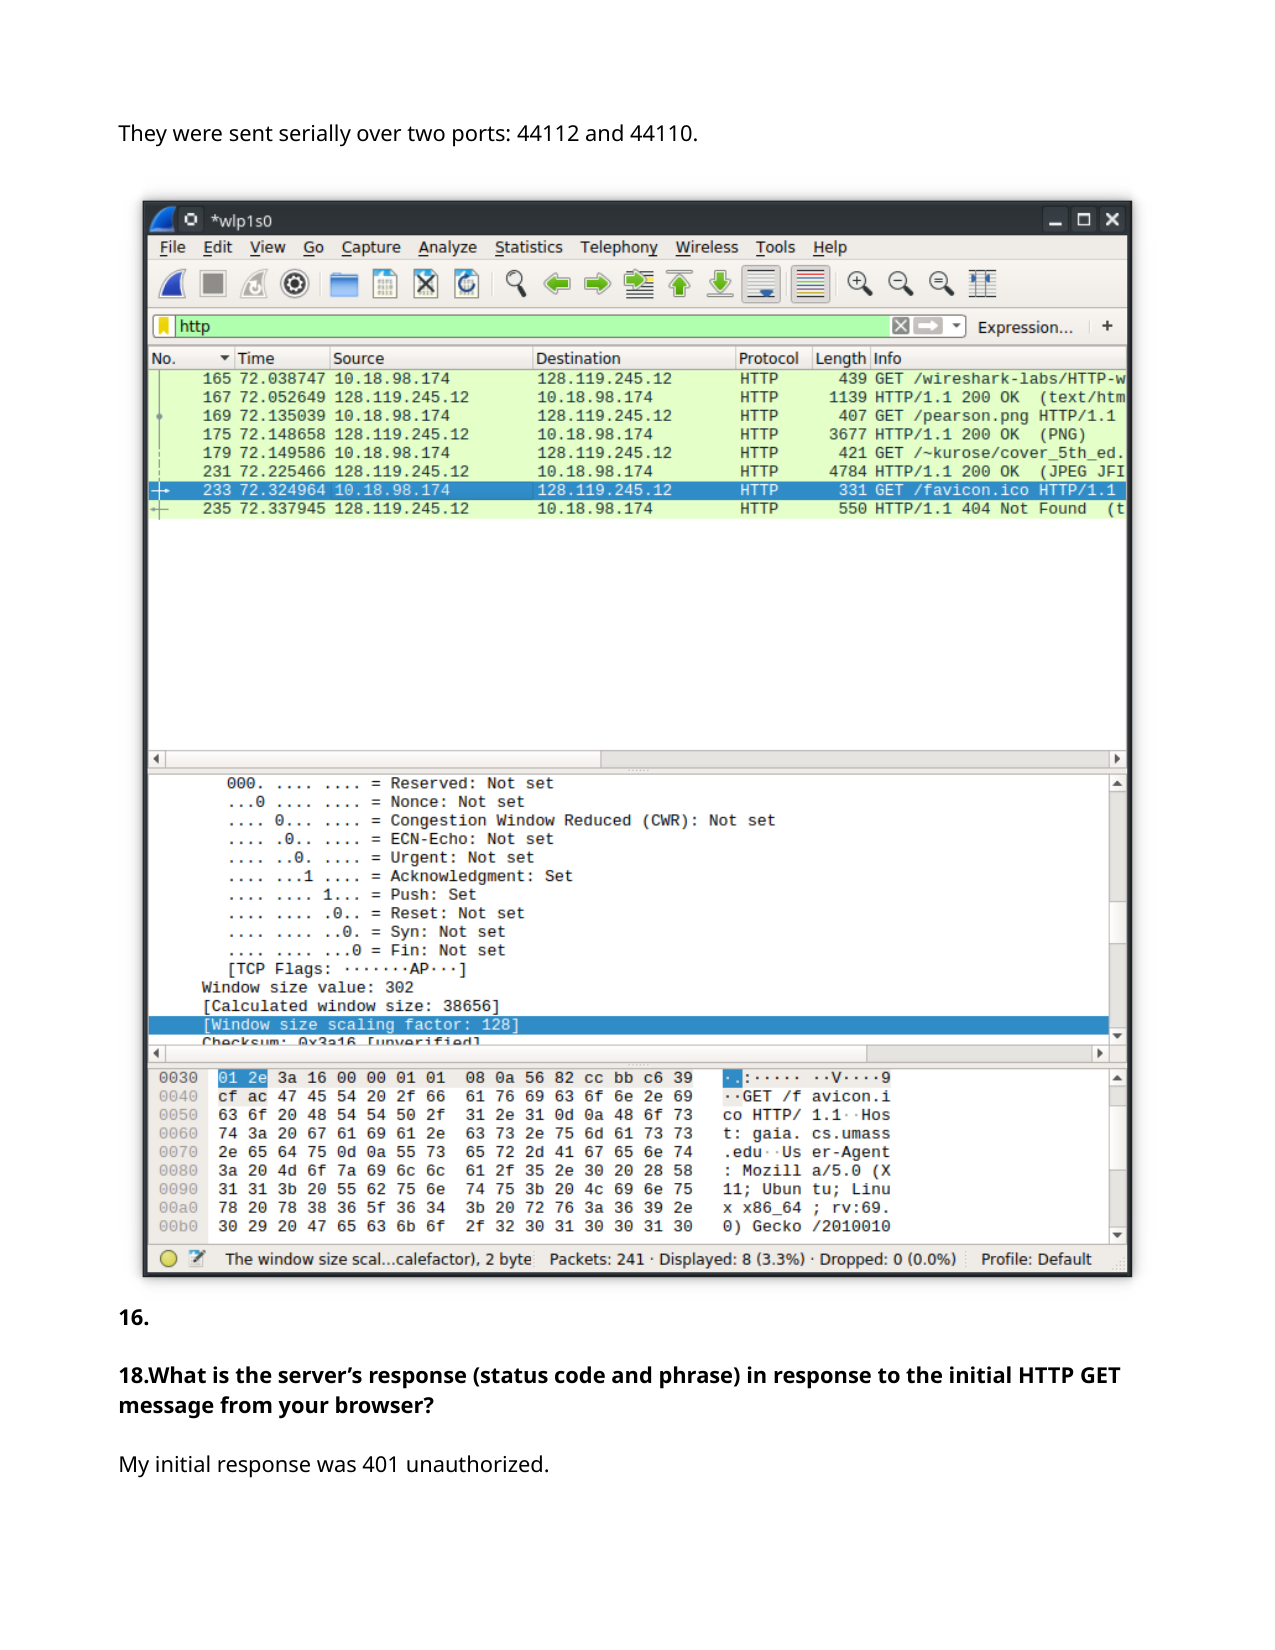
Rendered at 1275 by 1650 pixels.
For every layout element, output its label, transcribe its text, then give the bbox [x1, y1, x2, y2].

text My initial response was 401 unauthorized. [118, 1449, 1157, 1479]
text 18.What is the server’s response (status code and phrase) in response to the initial HTTP GET message from your browser? [118, 1361, 1157, 1420]
picture [118, 176, 1157, 1302]
text 16. [118, 1302, 1157, 1332]
text They were sent serially over two ports: 44112 and 44110. [118, 118, 1157, 148]
